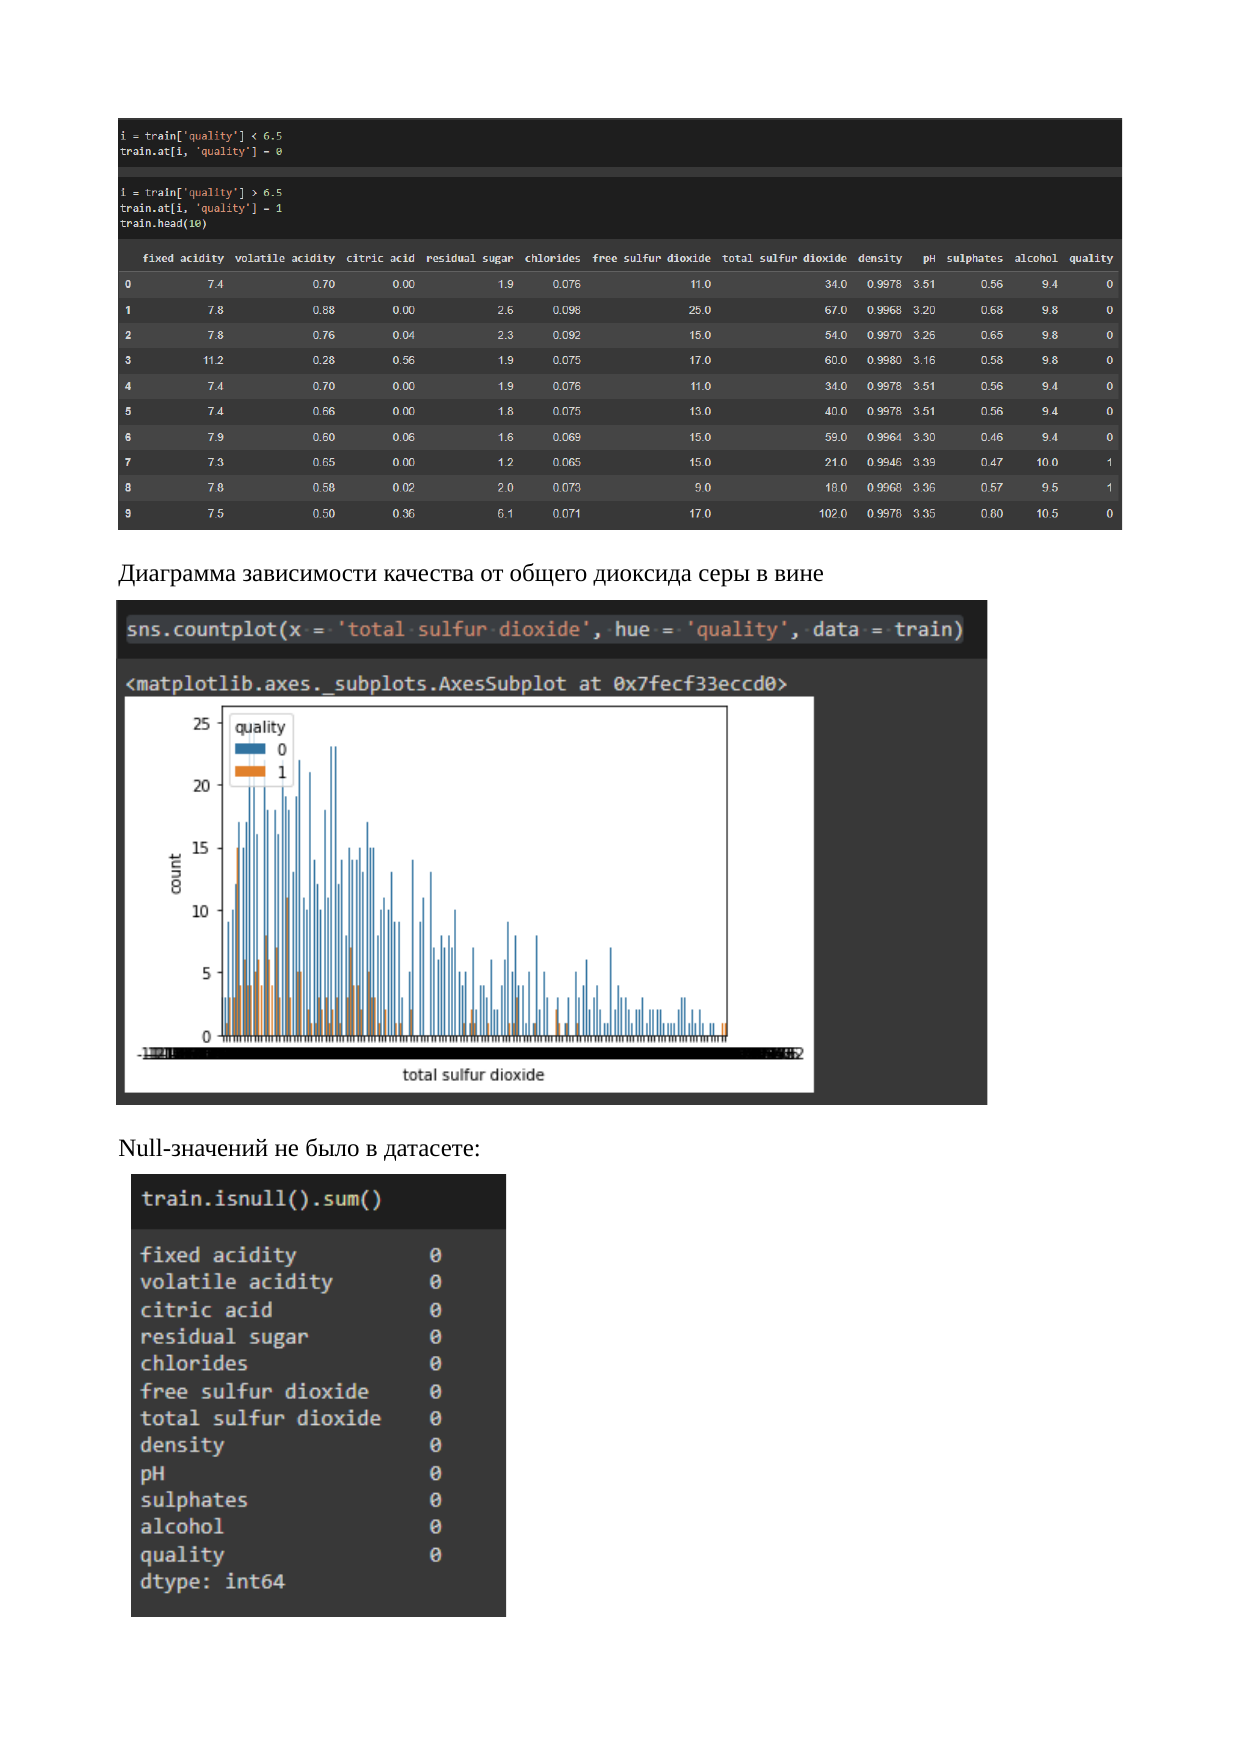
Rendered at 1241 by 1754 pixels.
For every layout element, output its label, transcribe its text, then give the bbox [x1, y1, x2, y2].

text Null-значений не было в датасете: [118, 1133, 1122, 1162]
text Диаграмма зависимости качества от общего диоксида серы в вине [118, 558, 1122, 587]
